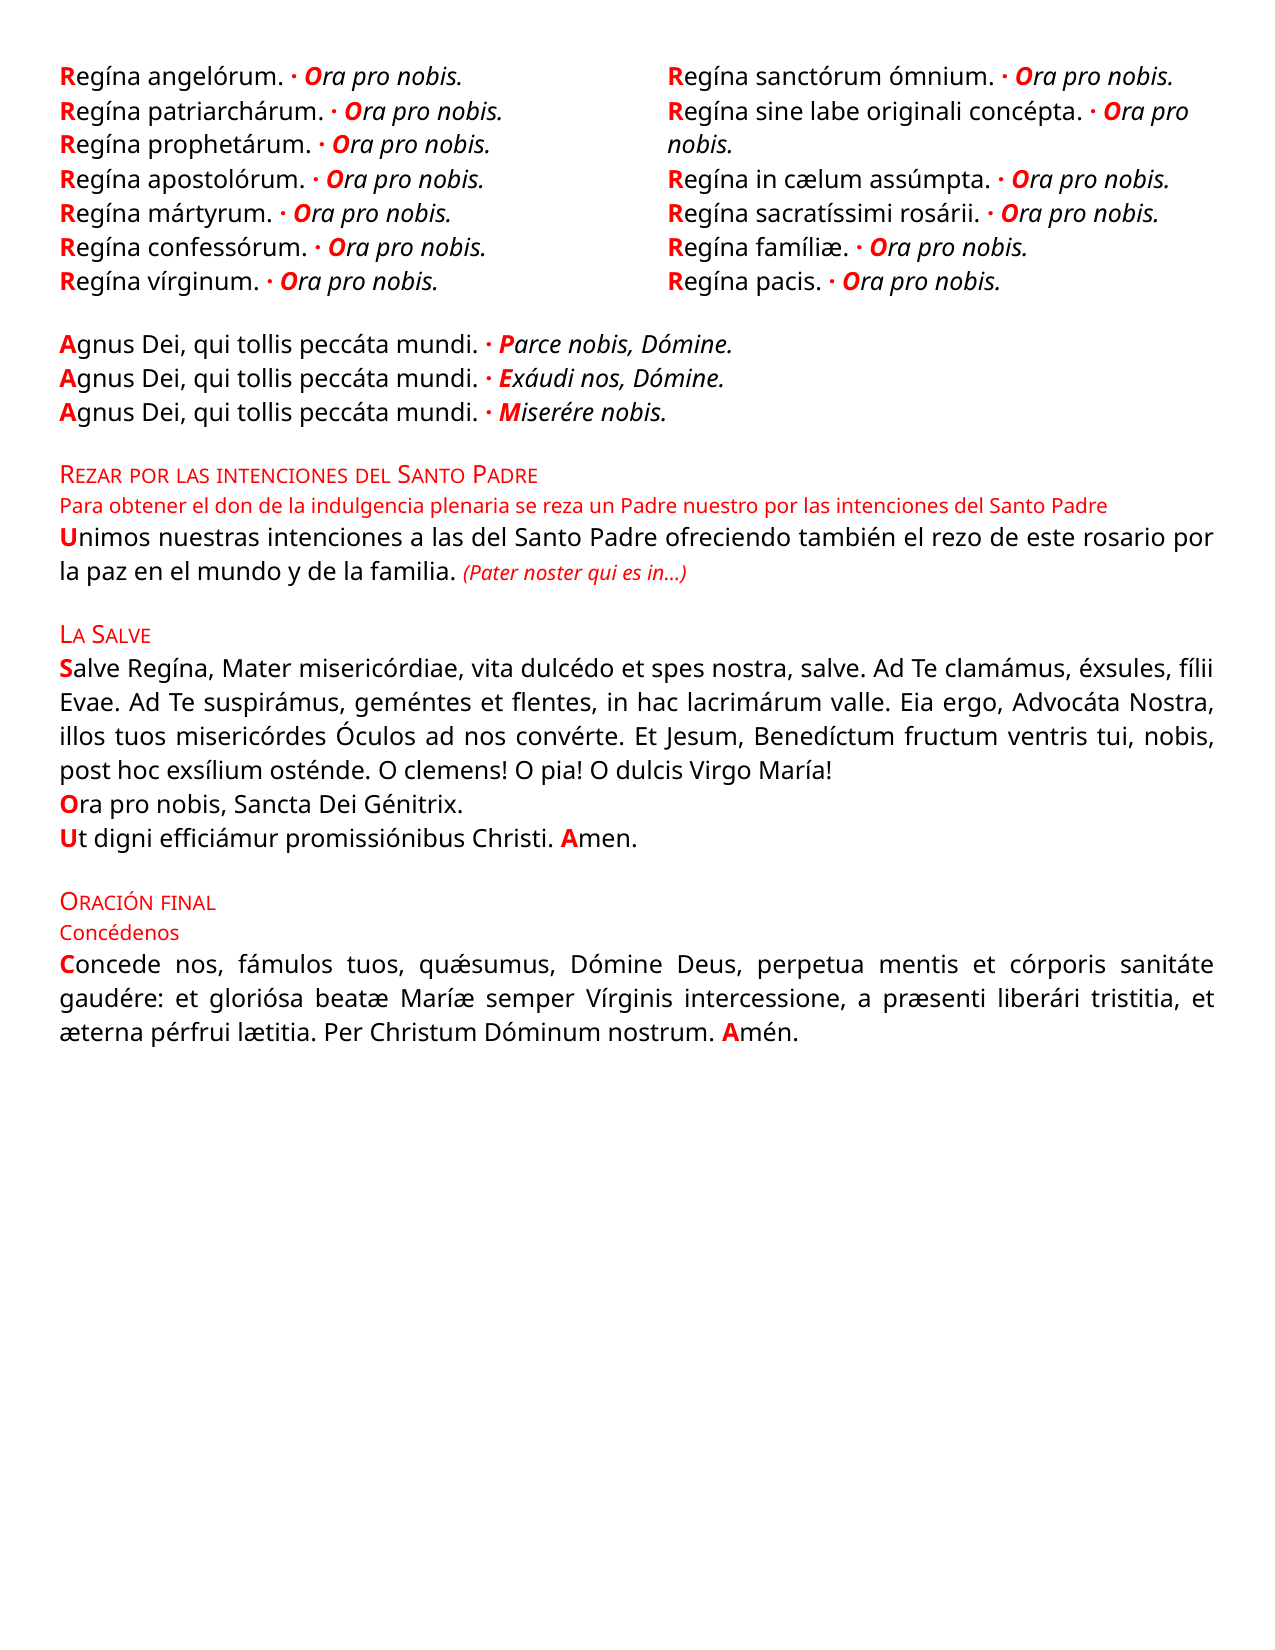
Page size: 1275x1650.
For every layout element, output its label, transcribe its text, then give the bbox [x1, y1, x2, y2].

text Regína famíliæ. · Ora pro nobis. [667, 229, 1216, 263]
text La Salve [59, 617, 1216, 651]
text Regína in cælum assúmpta. · Ora pro nobis. [667, 161, 1216, 195]
text Regína angelórum. · Ora pro nobis. [59, 59, 608, 93]
text Regína patriarchárum. · Ora pro nobis. [59, 93, 608, 127]
text Agnus Dei, qui tollis peccáta mundi. · Miserére nobis. [59, 394, 1216, 428]
text Agnus Dei, qui tollis peccáta mundi. · Exáudi nos, Dómine. [59, 360, 1216, 394]
text Salve Regína, Mater misericórdiae, vita dulcédo et spes nostra, salve. Ad Te clamámus, éxsules, fílii Evae. Ad Te suspirámus, geméntes et flentes, in hac lacrimárum valle. Eia ergo, Advocáta Nostra, illos tuos misericórdes Óculos ad nos convérte. Et Jesum, Benedíctum fructum ventris tui, nobis, post hoc exsílium osténde. O clemens! O pia! O dulcis Virgo María! [59, 651, 1216, 787]
text Ut digni efficiámur promissiónibus Christi. Amen. [59, 821, 1216, 855]
text Concede nos, fámulos tuos, quǽsumus, Dómine Deus, perpetua mentis et córporis sanitáte gaudére: et gloriósa beatæ Maríæ semper Vírginis intercessione, a præsenti liberári tristitia, et æterna pérfrui lætitia. Per Christum Dóminum nostrum. Amén. [59, 946, 1216, 1048]
text Concédenos [59, 918, 1216, 946]
text Regína prophetárum. · Ora pro nobis. [59, 127, 608, 161]
text Oración final [59, 884, 1216, 918]
text Agnus Dei, qui tollis peccáta mundi. · Parce nobis, Dómine. [59, 326, 1216, 360]
text Unimos nuestras intenciones a las del Santo Padre ofreciendo también el rezo de este rosario por la paz en el mundo y de la familia. (Pater noster qui es in...) [59, 520, 1216, 588]
text Regína vírginum. · Ora pro nobis. [59, 263, 608, 297]
text Para obtener el don de la indulgencia plenaria se reza un Padre nuestro por las intenciones del Santo Padre [59, 491, 1216, 520]
text Ora pro nobis, Sancta Dei Génitrix. [59, 787, 1216, 821]
text Regína confessórum. · Ora pro nobis. [59, 229, 608, 263]
text Regína sacratíssimi rosárii. · Ora pro nobis. [667, 195, 1216, 229]
text Rezar por las intenciones del Santo Padre [59, 457, 1216, 491]
text Regína mártyrum. · Ora pro nobis. [59, 195, 608, 229]
text Regína pacis. · Ora pro nobis. [667, 263, 1216, 297]
text Regína sanctórum ómnium. · Ora pro nobis. [667, 59, 1216, 93]
text Regína apostolórum. · Ora pro nobis. [59, 161, 608, 195]
text Regína sine labe originali concépta. · Ora pro nobis. [667, 93, 1216, 161]
